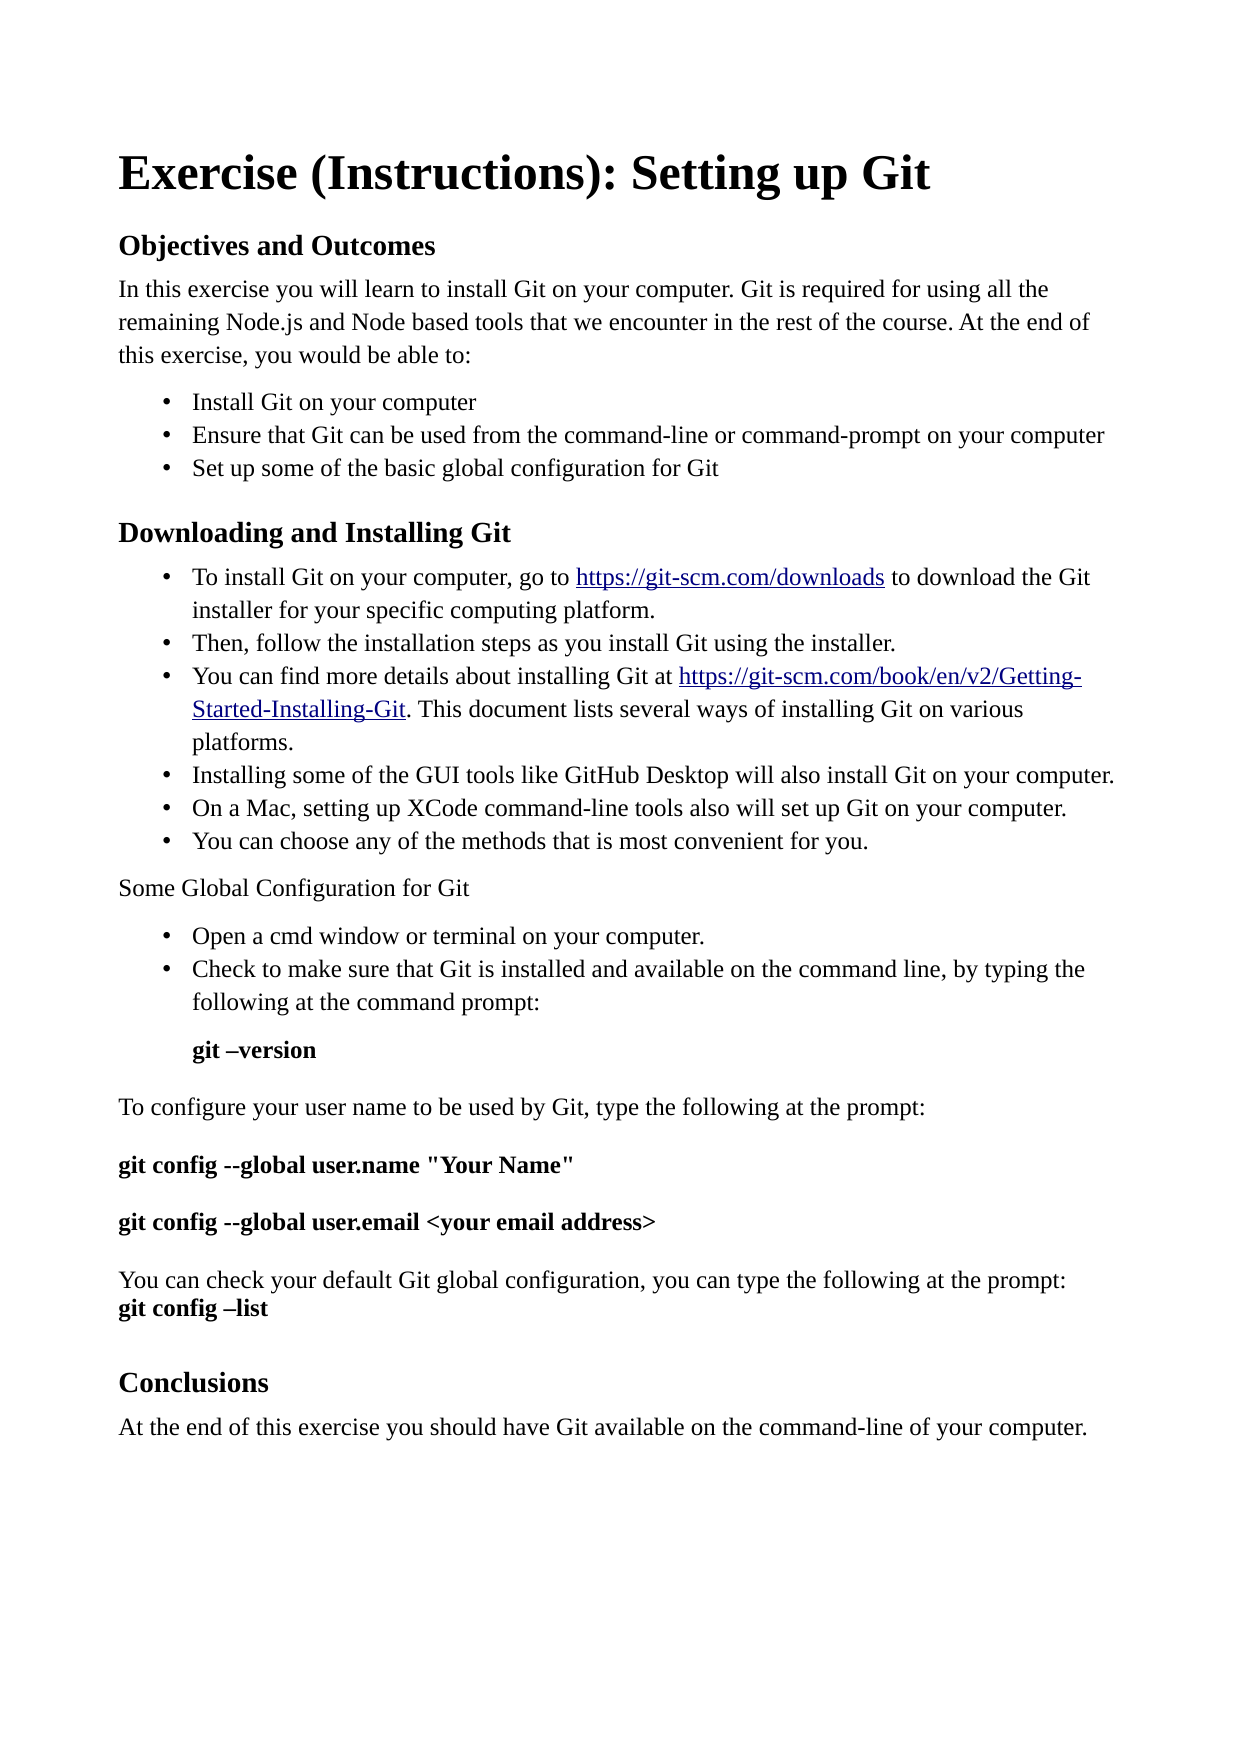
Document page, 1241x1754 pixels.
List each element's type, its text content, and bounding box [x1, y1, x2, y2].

list Ensure that Git can be used from the command-line or command-prompt on your computer [162, 420, 1122, 449]
text git config --global user.email <your email address> [118, 1207, 1122, 1236]
text git config –list [118, 1293, 1122, 1322]
text git config --global user.name "Your Name" [118, 1150, 1122, 1178]
list Set up some of the basic global configuration for Git [162, 453, 1122, 482]
list Install Git on your computer [162, 387, 1122, 416]
list Then, follow the installation steps as you install Git using the installer. [162, 628, 1122, 656]
text Some Global Configuration for Git [118, 873, 1122, 902]
subtitle Downloading and Installing Git [118, 516, 1122, 549]
text At the end of this exercise you should have Git available on the command-line of your computer. [118, 1412, 1122, 1440]
list You can find more details about installing Git at https://git-scm.com/book/en/v2/Getting-Started-Installing-Git. This document lists several ways of installing Git on various platforms. [162, 661, 1122, 756]
list On a Mac, setting up XCode command-line tools also will set up Git on your computer. [162, 793, 1122, 822]
list Open a cmd window or terminal on your computer. [162, 921, 1122, 950]
text To configure your user name to be used by Git, type the following at the prompt: [118, 1092, 1122, 1121]
subtitle Exercise (Instructions): Setting up Git [118, 143, 1122, 201]
subtitle Conclusions [118, 1366, 1122, 1399]
list Installing some of the GUI tools like GitHub Desktop will also install Git on your computer. [162, 760, 1122, 788]
list Check to make sure that Git is installed and available on the command line, by typing the following at the command prompt: [162, 954, 1122, 1016]
text git –version [118, 1035, 1122, 1063]
list To install Git on your computer, go to https://git-scm.com/downloads to download the Git installer for your specific computing platform. [162, 562, 1122, 623]
text You can check your default Git global configuration, you can type the following at the prompt: [118, 1265, 1122, 1293]
subtitle Objectives and Outcomes [118, 228, 1122, 261]
text In this exercise you will learn to install Git on your computer. Git is required for using all the remaining Node.js and Node based tools that we encounter in the rest of the course. At the end of this exercise, you would be able to: [118, 274, 1122, 368]
list You can choose any of the methods that is most convenient for you. [162, 826, 1122, 854]
